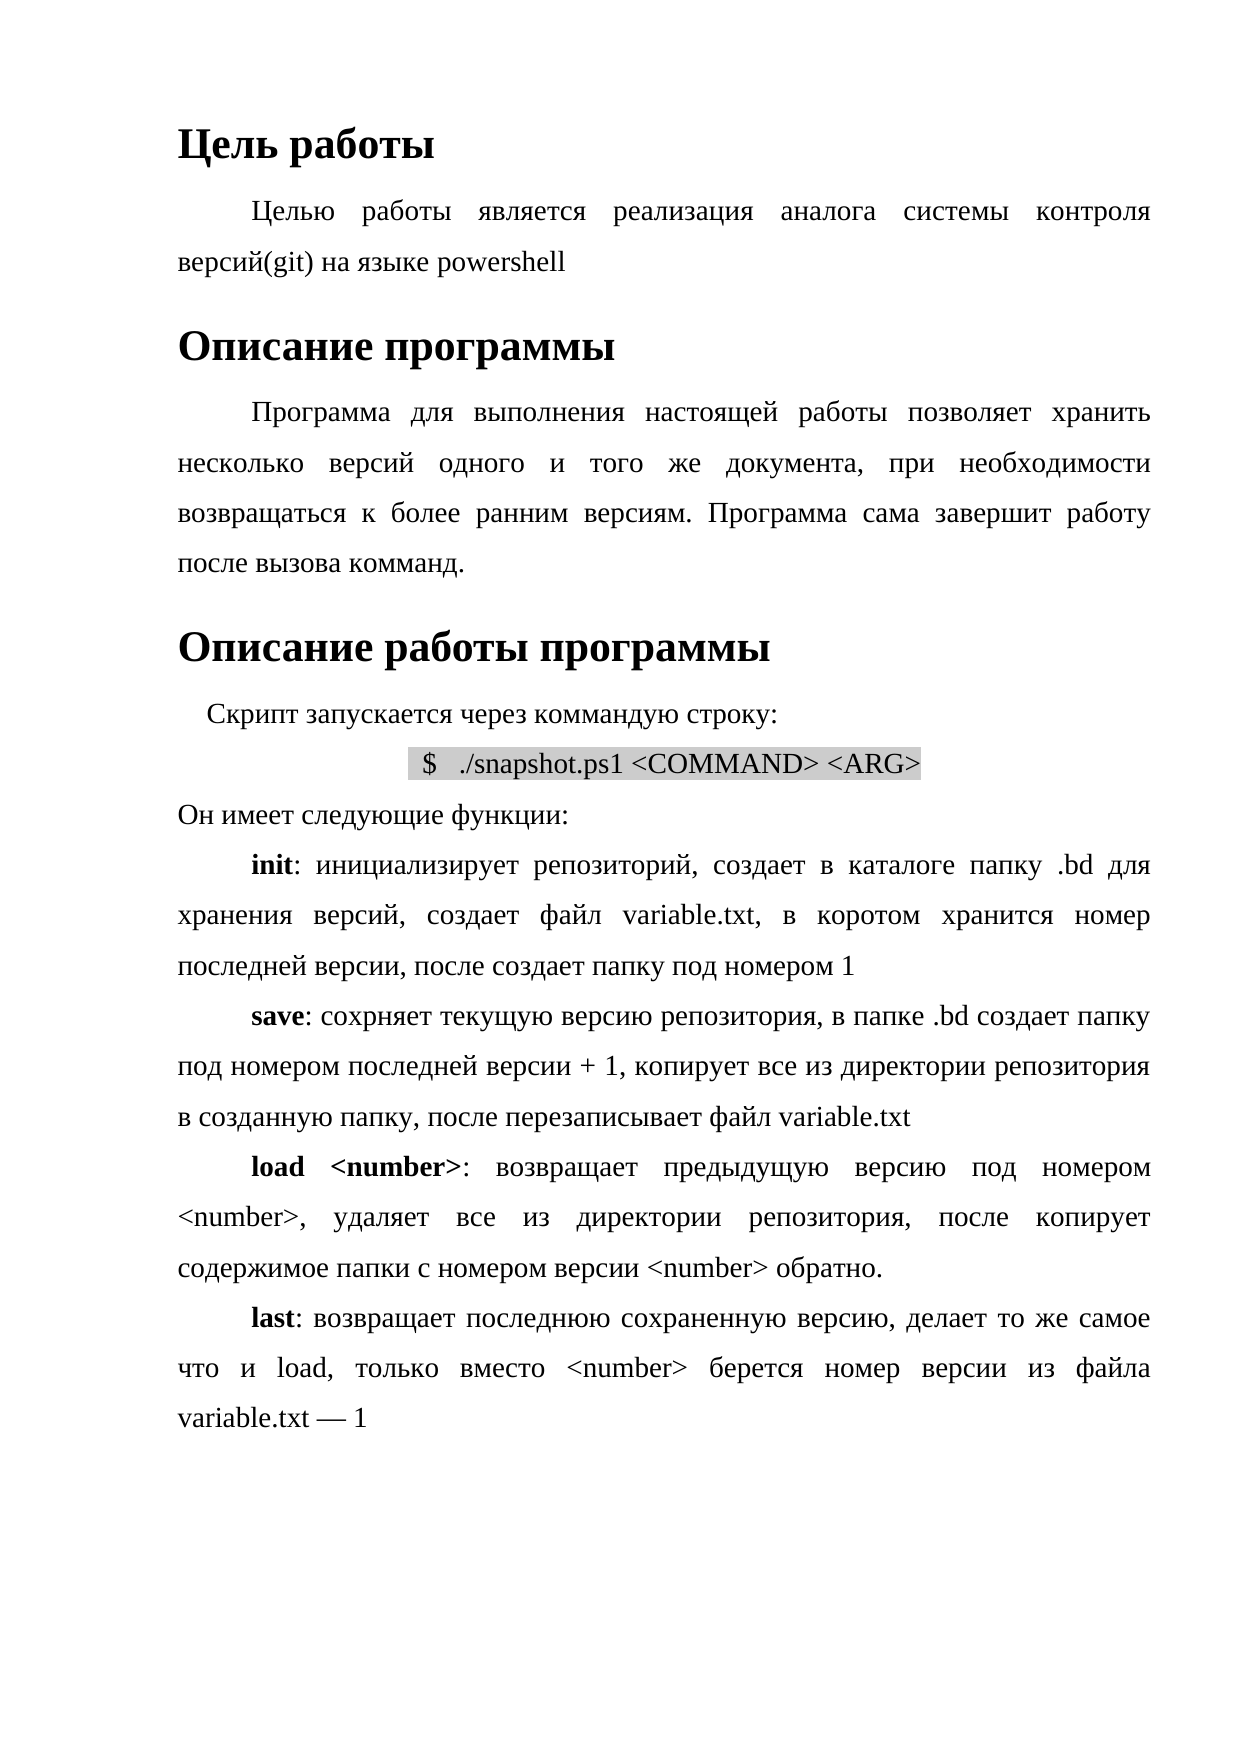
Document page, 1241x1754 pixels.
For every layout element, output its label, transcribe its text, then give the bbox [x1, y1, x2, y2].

text load <number>: возвращает предыдущую версию под номером <number>, удаляет все из директории репозитория, после копирует содержимое папки с номером версии <number> обратно. [177, 1149, 1152, 1283]
text Он имеет следующие функции: [177, 797, 1152, 830]
text save: сохрняет текущую версию репозитория, в папке .bd создает папку под номером последней версии + 1, копирует все из директории репозитория в созданную папку, после перезаписывает файл variable.txt [177, 998, 1152, 1132]
text Скрипт запускается через коммандую строку: [177, 696, 1152, 730]
text Целью работы является реализация аналога системы контроля версий(git) на языке powershell [177, 193, 1152, 277]
text init: инициализирует репозиторий, создает в каталоге папку .bd для хранения версий, создает файл variable.txt, в коротом хранится номер последней версии, после создает папку под номером 1 [177, 847, 1152, 981]
text Программа для выполнения настоящей работы позволяет хранить несколько версий одного и того же документа, при необходимости возвращаться к более ранним версиям. Программа сама завершит работу после вызова комманд. [177, 394, 1152, 579]
subtitle Описание работы программы [177, 621, 1152, 671]
text Цель работы [177, 118, 1152, 168]
subtitle Описание программы [177, 319, 1152, 369]
text $ ./snapshot.ps1 <COMMAND> <ARG> [177, 747, 1152, 780]
text last: возвращает последнюю сохраненную версию, делает то же самое что и load, только вместо <number> берется номер версии из файла variable.txt — 1 [177, 1300, 1152, 1434]
